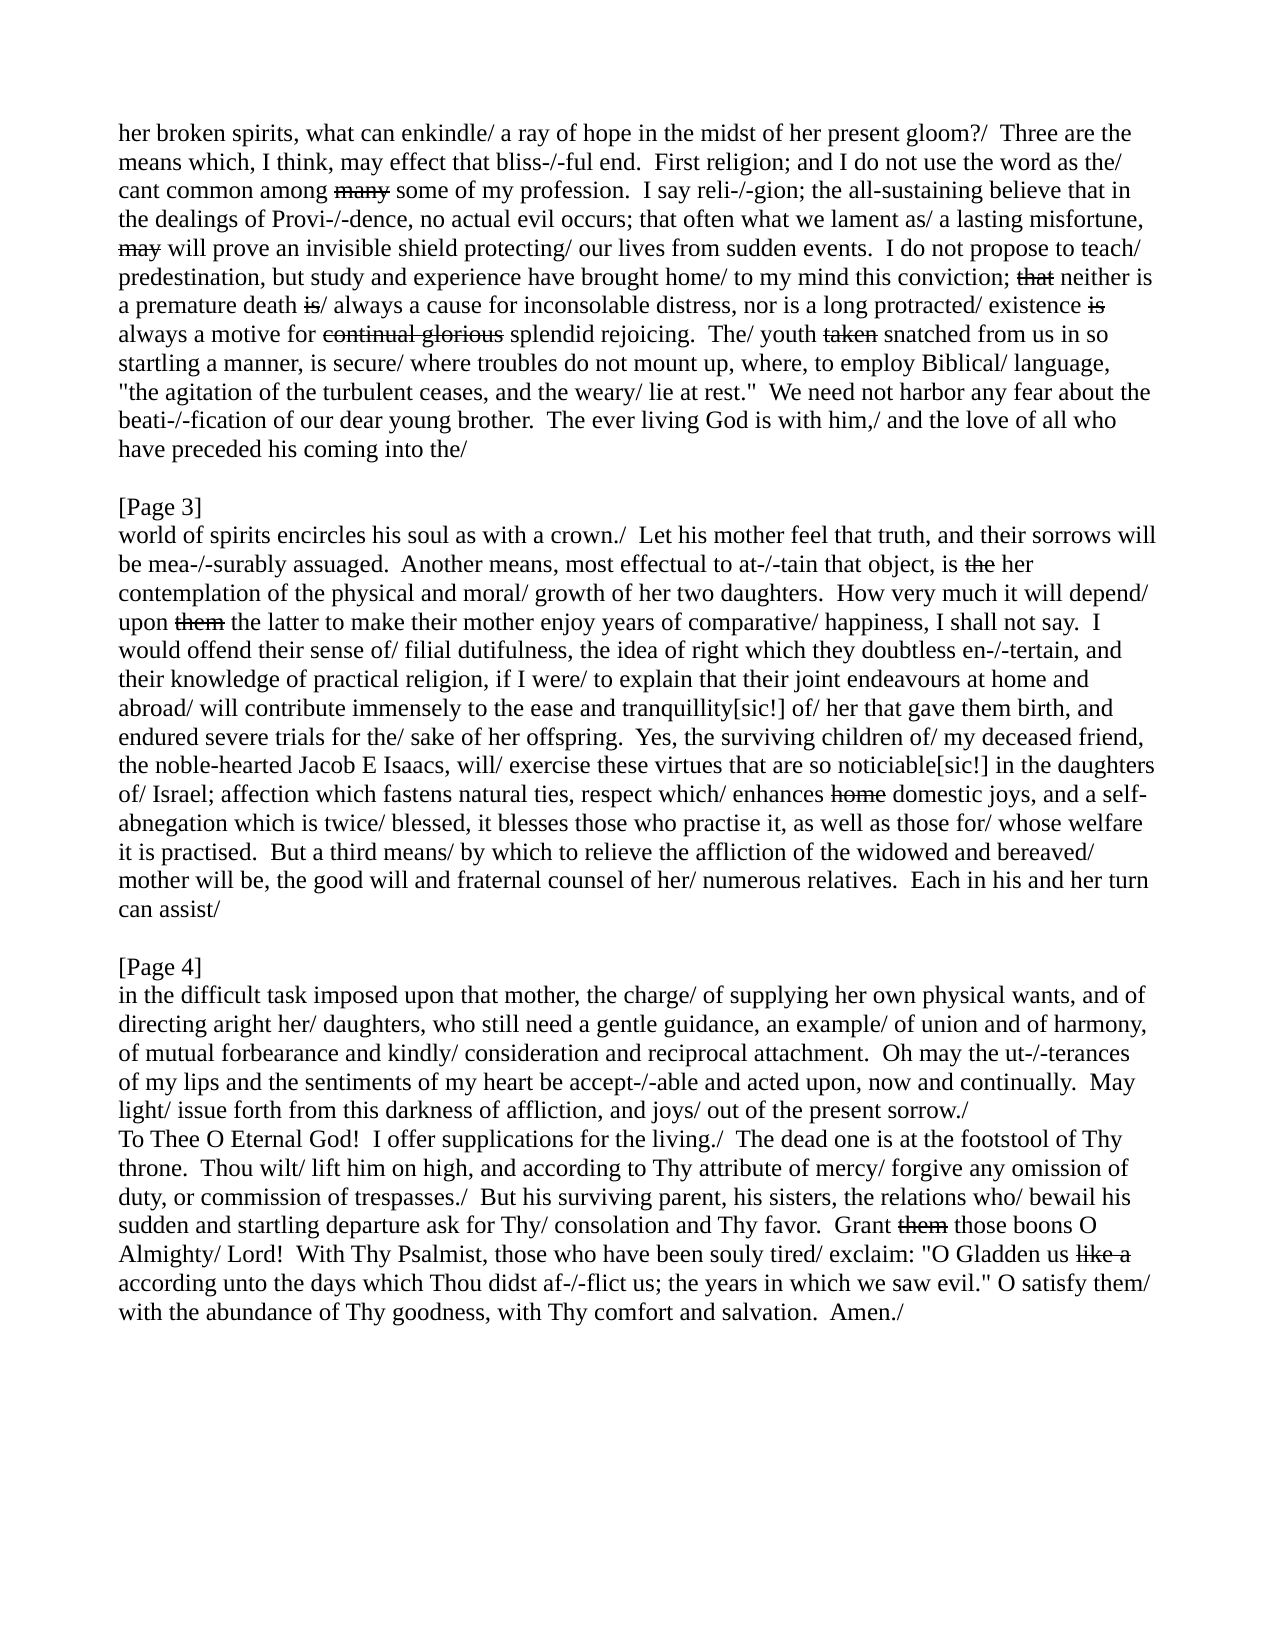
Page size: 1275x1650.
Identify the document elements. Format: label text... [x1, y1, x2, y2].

text [Page 3] [118, 492, 1157, 521]
text To Thee O Eternal God! I offer supplications for the living./ The dead one is at the footstool of Thy throne. Thou wilt/ lift him on high, and according to Thy attribute of mercy/ forgive any omission of duty, or commission of trespasses./ But his surviving parent, his sisters, the relations who/ bewail his sudden and startling departure ask for Thy/ consolation and Thy favor. Grant them those boons O Almighty/ Lord! With Thy Psalmist, those who have been souly tired/ exclaim: "O Gladden us like a according unto the days which Thou didst af-/-flict us; the years in which we saw evil." O satisfy them/ with the abundance of Thy goodness, with Thy comfort and salvation. Amen./ [118, 1124, 1157, 1326]
text [Page 4] [118, 952, 1157, 981]
text world of spirits encircles his soul as with a crown./ Let his mother feel that truth, and their sorrows will be mea-/-surably assuaged. Another means, most effectual to at-/-tain that object, is the her contemplation of the physical and moral/ growth of her two daughters. How very much it will depend/ upon them the latter to make their mother enjoy years of comparative/ happiness, I shall not say. I would offend their sense of/ filial dutifulness, the idea of right which they doubtless en-/-tertain, and their knowledge of practical religion, if I were/ to explain that their joint endeavours at home and abroad/ will contribute immensely to the ease and tranquillity[sic!] of/ her that gave them birth, and endured severe trials for the/ sake of her offspring. Yes, the surviving children of/ my deceased friend, the noble-hearted Jacob E Isaacs, will/ exercise these virtues that are so noticiable[sic!] in the daughters of/ Israel; affection which fastens natural ties, respect which/ enhances home domestic joys, and a self-abnegation which is twice/ blessed, it blesses those who practise it, as well as those for/ whose welfare it is practised. But a third means/ by which to relieve the affliction of the widowed and bereaved/ mother will be, the good will and fraternal counsel of her/ numerous relatives. Each in his and her turn can assist/ [118, 521, 1157, 923]
text in the difficult task imposed upon that mother, the charge/ of supplying her own physical wants, and of directing aright her/ daughters, who still need a gentle guidance, an example/ of union and of harmony, of mutual forbearance and kindly/ consideration and reciprocal attachment. Oh may the ut-/-terances of my lips and the sentiments of my heart be accept-/-able and acted upon, now and continually. May light/ issue forth from this darkness of affliction, and joys/ out of the present sorrow./ [118, 981, 1157, 1124]
text her broken spirits, what can enkindle/ a ray of hope in the midst of her present gloom?/ Three are the means which, I think, may effect that bliss-/-ful end. First religion; and I do not use the word as the/ cant common among many some of my profession. I say reli-/-gion; the all-sustaining believe that in the dealings of Provi-/-dence, no actual evil occurs; that often what we lament as/ a lasting misfortune, may will prove an invisible shield protecting/ our lives from sudden events. I do not propose to teach/ predestination, but study and experience have brought home/ to my mind this conviction; that neither is a premature death is/ always a cause for inconsolable distress, nor is a long protracted/ existence is always a motive for continual glorious splendid rejoicing. The/ youth taken snatched from us in so startling a manner, is secure/ where troubles do not mount up, where, to employ Biblical/ language, "the agitation of the turbulent ceases, and the weary/ lie at rest." We need not harbor any fear about the beati-/-fication of our dear young brother. The ever living God is with him,/ and the love of all who have preceded his coming into the/ [118, 118, 1157, 463]
